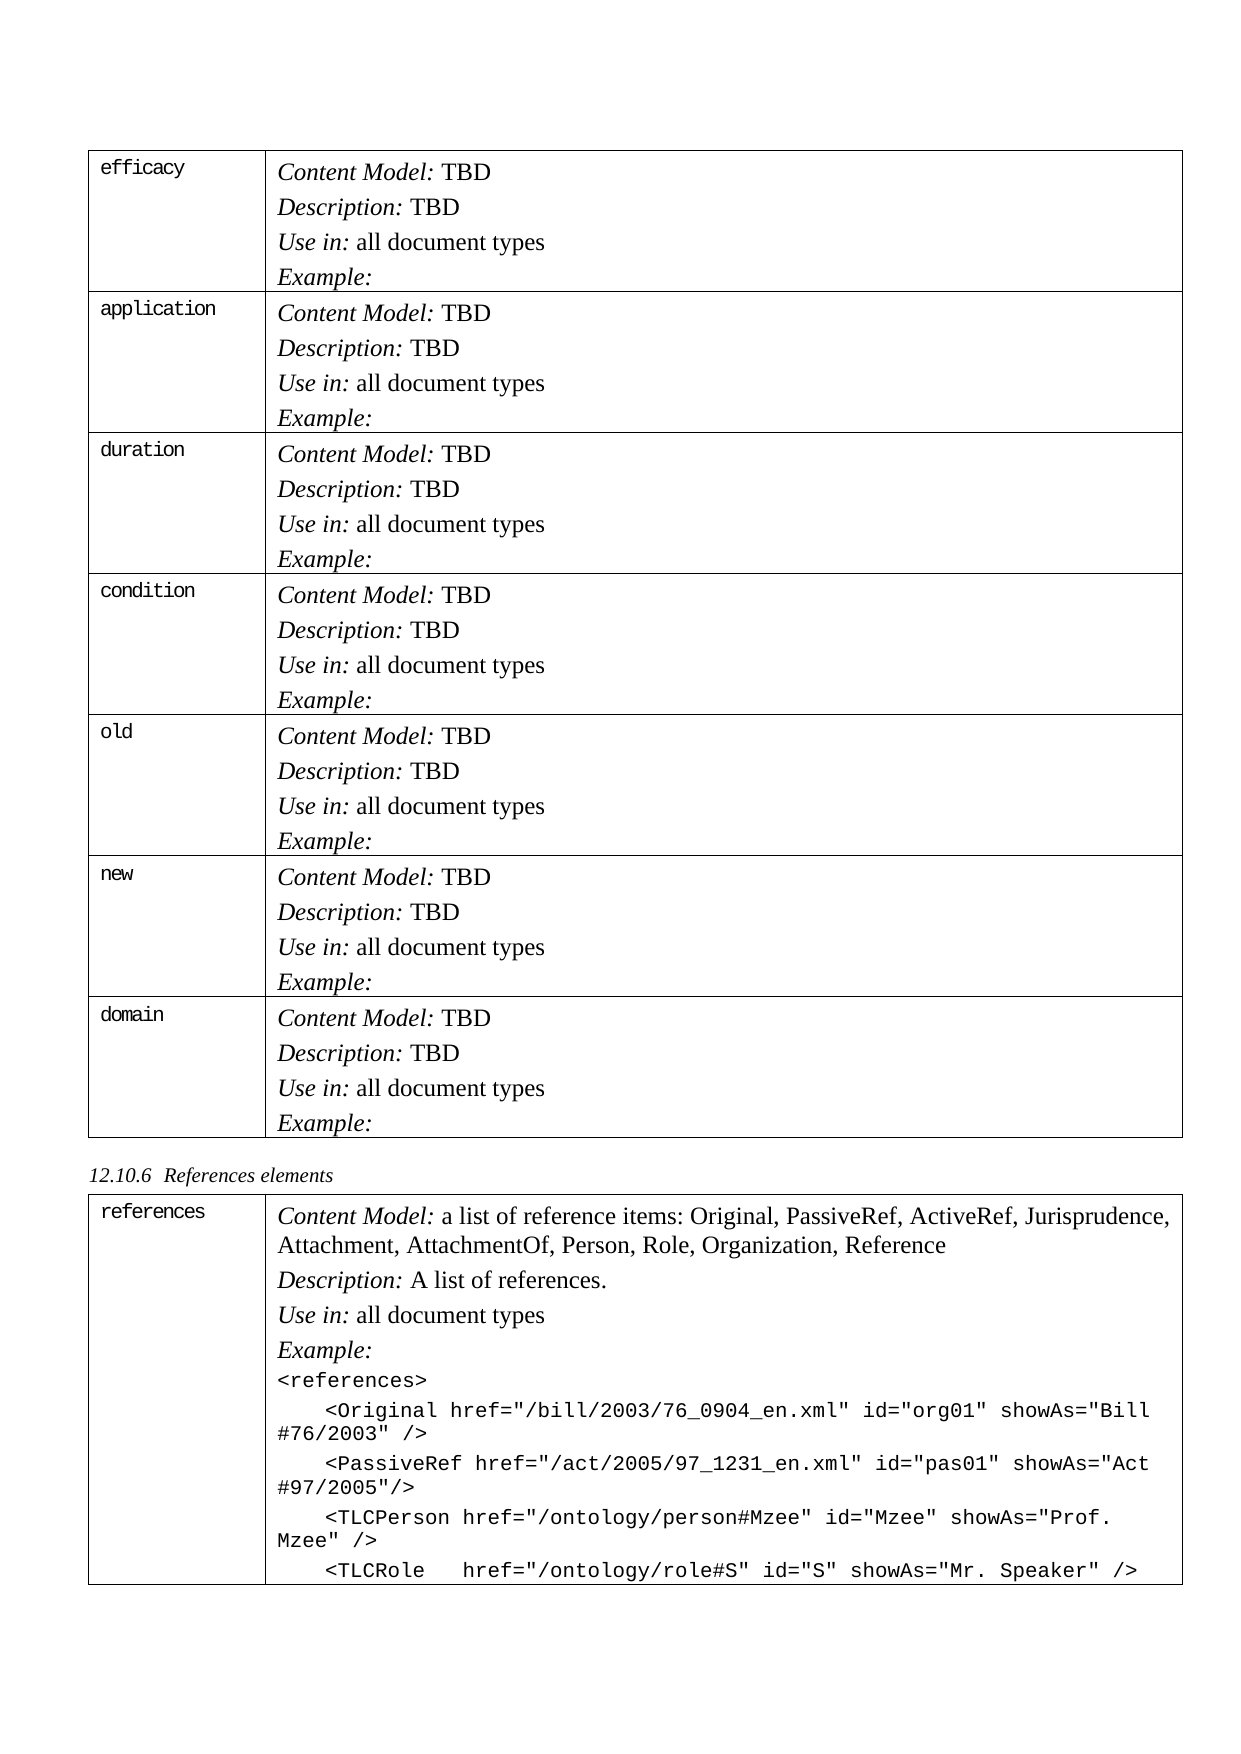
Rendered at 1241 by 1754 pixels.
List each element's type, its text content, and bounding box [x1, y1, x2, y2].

table_cell new [89, 856, 265, 996]
subtitle References elements [89, 1163, 1151, 1187]
table_cell Content Model: TBD Description: TBD Use in: all document types Example: [266, 997, 1182, 1137]
table_header references [89, 1195, 265, 1584]
table_cell duration [89, 433, 265, 573]
table_cell Content Model: TBD Description: TBD Use in: all document types Example: [266, 292, 1182, 432]
table_cell condition [89, 574, 265, 714]
table_header Content Model: a list of reference items: Original, PassiveRef, ActiveRef, Jurisprudence, Attachment, AttachmentOf, Person, Role, Organization, Reference Description: A list of references. Use in: all document types Example: <references> <Original href="/bill/2003/76_0904_en.xml" id="org01" showAs="Bill #76/2003" /> <PassiveRef href="/act/2005/97_1231_en.xml" id="pas01" showAs="Act #97/2005"/> <TLCPerson href="/ontology/person#Mzee" id="Mzee" showAs="Prof. Mzee" /> <TLCRole href="/ontology/role#S" id="S" showAs="Mr. Speaker" /> [266, 1195, 1182, 1584]
table_cell Content Model: TBD Description: TBD Use in: all document types Example: [266, 574, 1182, 714]
table_cell efficacy [89, 151, 265, 291]
table_cell application [89, 292, 265, 432]
table_cell Content Model: TBD Description: TBD Use in: all document types Example: [266, 856, 1182, 996]
table_cell Content Model: TBD Description: TBD Use in: all document types Example: [266, 433, 1182, 573]
table_cell Content Model: TBD Description: TBD Use in: all document types Example: [266, 151, 1182, 291]
table_cell Content Model: TBD Description: TBD Use in: all document types Example: [266, 715, 1182, 855]
table_cell domain [89, 997, 265, 1137]
table_cell old [89, 715, 265, 855]
